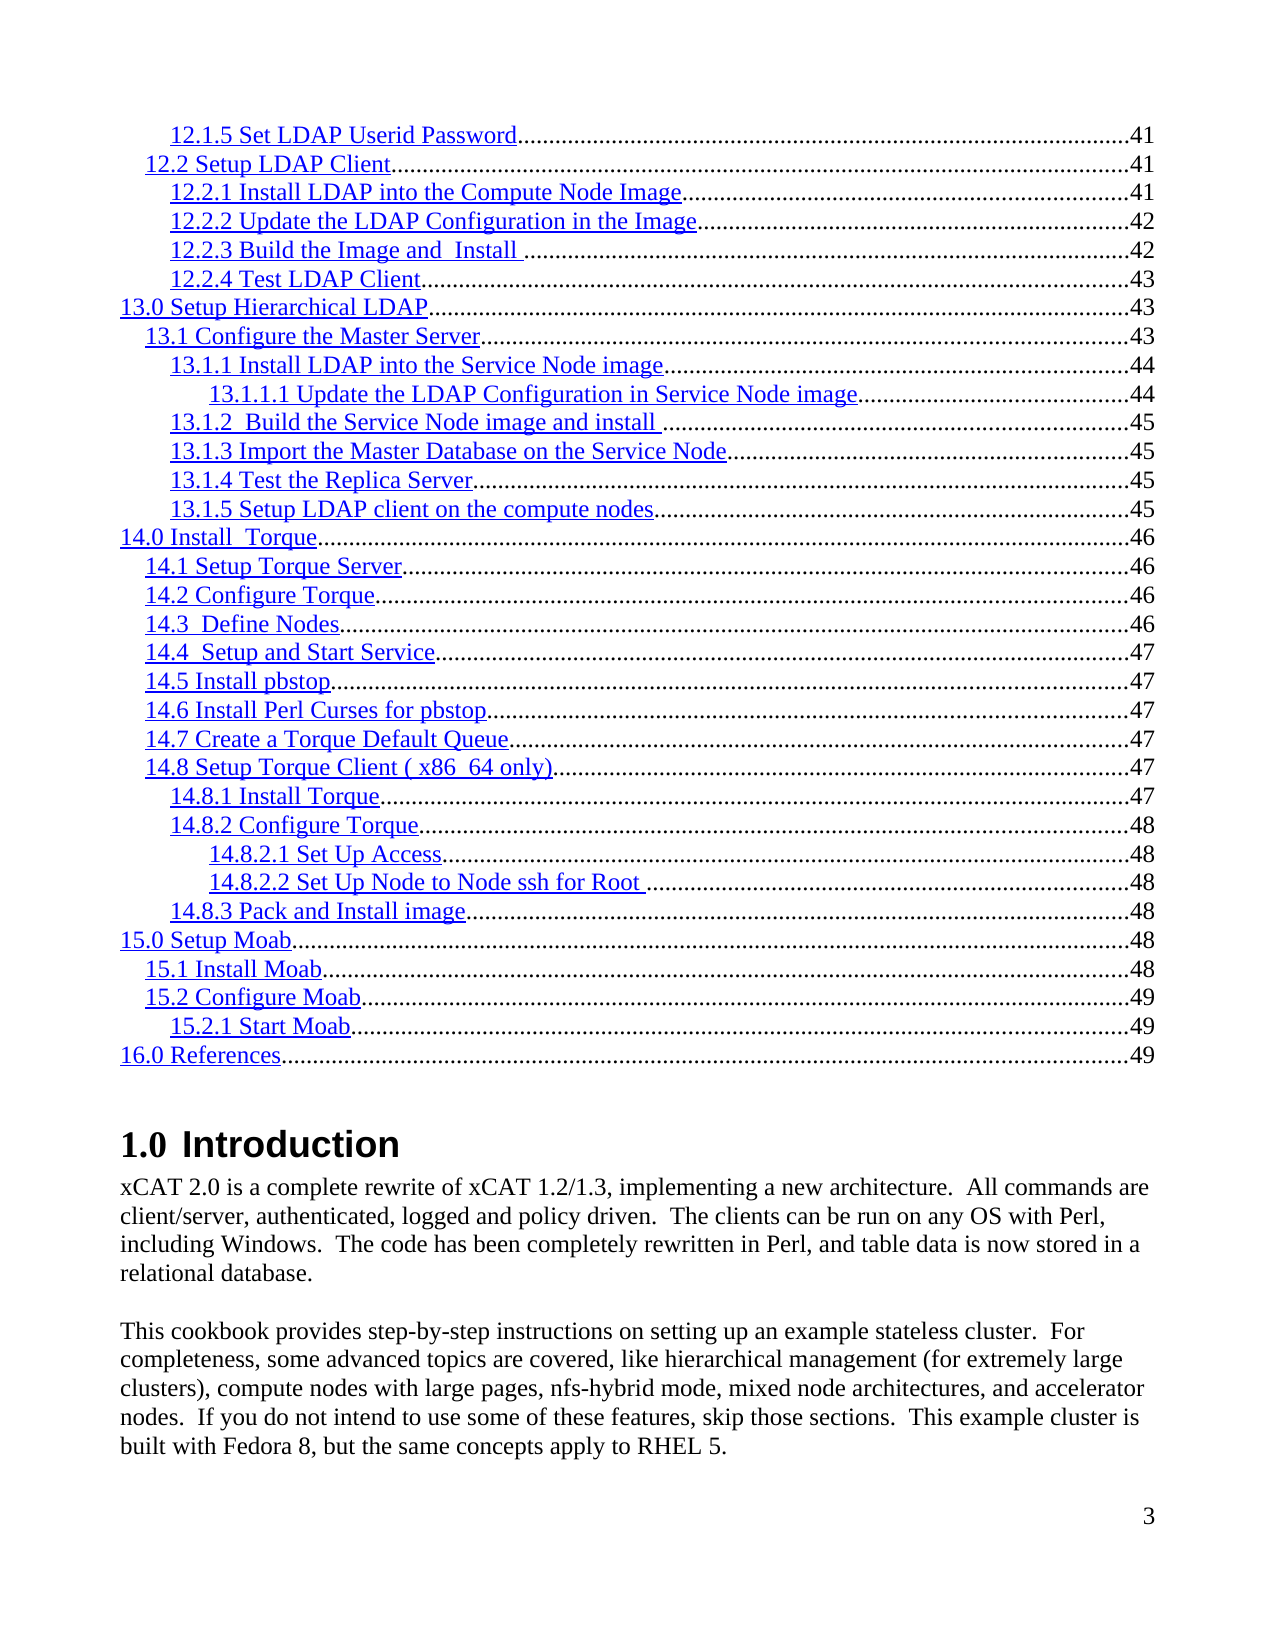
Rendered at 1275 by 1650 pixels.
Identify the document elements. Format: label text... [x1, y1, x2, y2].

text 13.1 Configure the Master Server 43 [145, 321, 1155, 350]
text 14.8.2.1 Set Up Access 48 [208, 839, 1155, 867]
text 12.2.4 Test LDAP Client 43 [170, 264, 1155, 292]
text 15.1 Install Moab 48 [145, 954, 1155, 982]
text 14.3 Define Nodes 46 [145, 609, 1155, 637]
text 13.0 Setup Hierarchical LDAP 43 [120, 292, 1155, 321]
text 15.2.1 Start Moab 49 [170, 1011, 1155, 1040]
text 14.5 Install pbstop 47 [145, 666, 1155, 695]
text xCAT 2.0 is a complete rewrite of xCAT 1.2/1.3, implementing a new architecture. All commands are client/server, authenticated, logged and policy driven. The clients can be run on any OS with Perl, including Windows. The code has been completely rewritten in Perl, and table data is now stored in a relational database. [120, 1172, 1155, 1287]
text 12.2.3 Build the Image and Install 42 [170, 235, 1155, 264]
text 14.8.1 Install Torque 47 [170, 781, 1155, 810]
text 14.0 Install Torque 46 [120, 522, 1155, 551]
text 13.1.2 Build the Service Node image and install 45 [170, 407, 1155, 436]
text 14.8 Setup Torque Client ( x86_64 only) 47 [145, 752, 1155, 781]
text 14.8.2 Configure Torque 48 [170, 810, 1155, 839]
text 15.0 Setup Moab 48 [120, 925, 1155, 954]
text 14.6 Install Perl Curses for pbstop 47 [145, 695, 1155, 724]
text 13.1.3 Import the Master Database on the Service Node 45 [170, 436, 1155, 465]
text 12.2.1 Install LDAP into the Compute Node Image 41 [170, 177, 1155, 206]
text 14.8.3 Pack and Install image 48 [170, 896, 1155, 925]
text 12.2 Setup LDAP Client 41 [145, 149, 1155, 177]
subtitle Introduction [120, 1122, 1155, 1166]
text 14.2 Configure Torque 46 [145, 580, 1155, 609]
text 13.1.1.1 Update the LDAP Configuration in Service Node image 44 [208, 379, 1155, 407]
text 14.8.2.2 Set Up Node to Node ssh for Root 48 [208, 867, 1155, 896]
text 15.2 Configure Moab 49 [145, 982, 1155, 1011]
text 13.1.1 Install LDAP into the Service Node image 44 [170, 350, 1155, 379]
text 12.2.2 Update the LDAP Configuration in the Image 42 [170, 206, 1155, 235]
text 13.1.4 Test the Replica Server 45 [170, 465, 1155, 494]
text 14.4 Setup and Start Service 47 [145, 637, 1155, 666]
text 13.1.5 Setup LDAP client on the compute nodes 45 [170, 494, 1155, 522]
text This cookbook provides step-by-step instructions on setting up an example stateless cluster. For completeness, some advanced topics are covered, like hierarchical management (for extremely large clusters), compute nodes with large pages, nfs-hybrid mode, mixed node architectures, and accelerator nodes. If you do not intend to use some of these features, skip those sections. This example cluster is built with Fedora 8, but the same concepts apply to RHEL 5. [120, 1316, 1155, 1459]
text 16.0 References 49 [120, 1040, 1155, 1069]
text 14.1 Setup Torque Server 46 [145, 551, 1155, 580]
text 14.7 Create a Torque Default Queue 47 [145, 724, 1155, 752]
text 12.1.5 Set LDAP Userid Password 41 [170, 120, 1155, 149]
